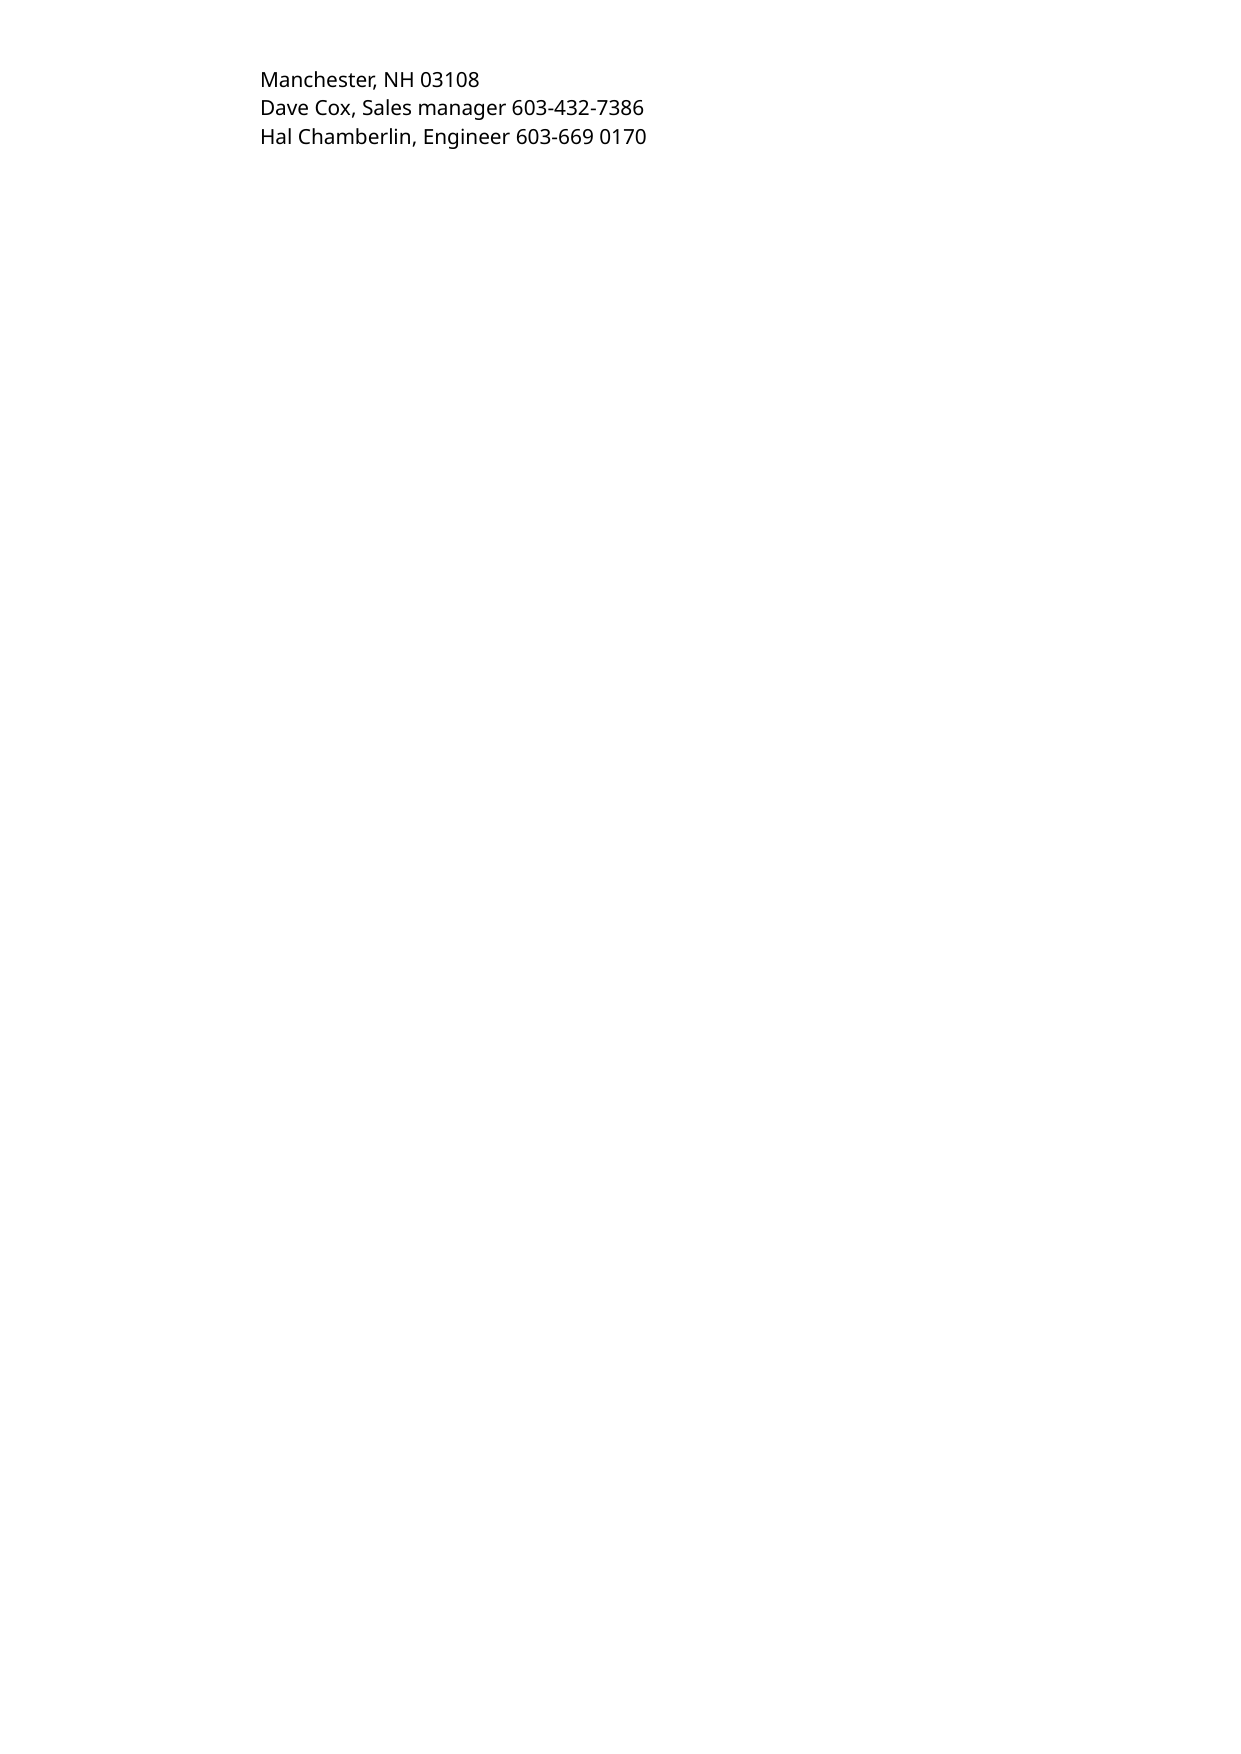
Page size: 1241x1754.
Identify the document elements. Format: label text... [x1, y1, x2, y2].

text Dave Cox, Sales manager 603-432-7386 [260, 93, 983, 122]
text Hal Chamberlin, Engineer 603-669 0170 [260, 122, 983, 150]
text Manchester, NH 03108 [260, 65, 983, 93]
